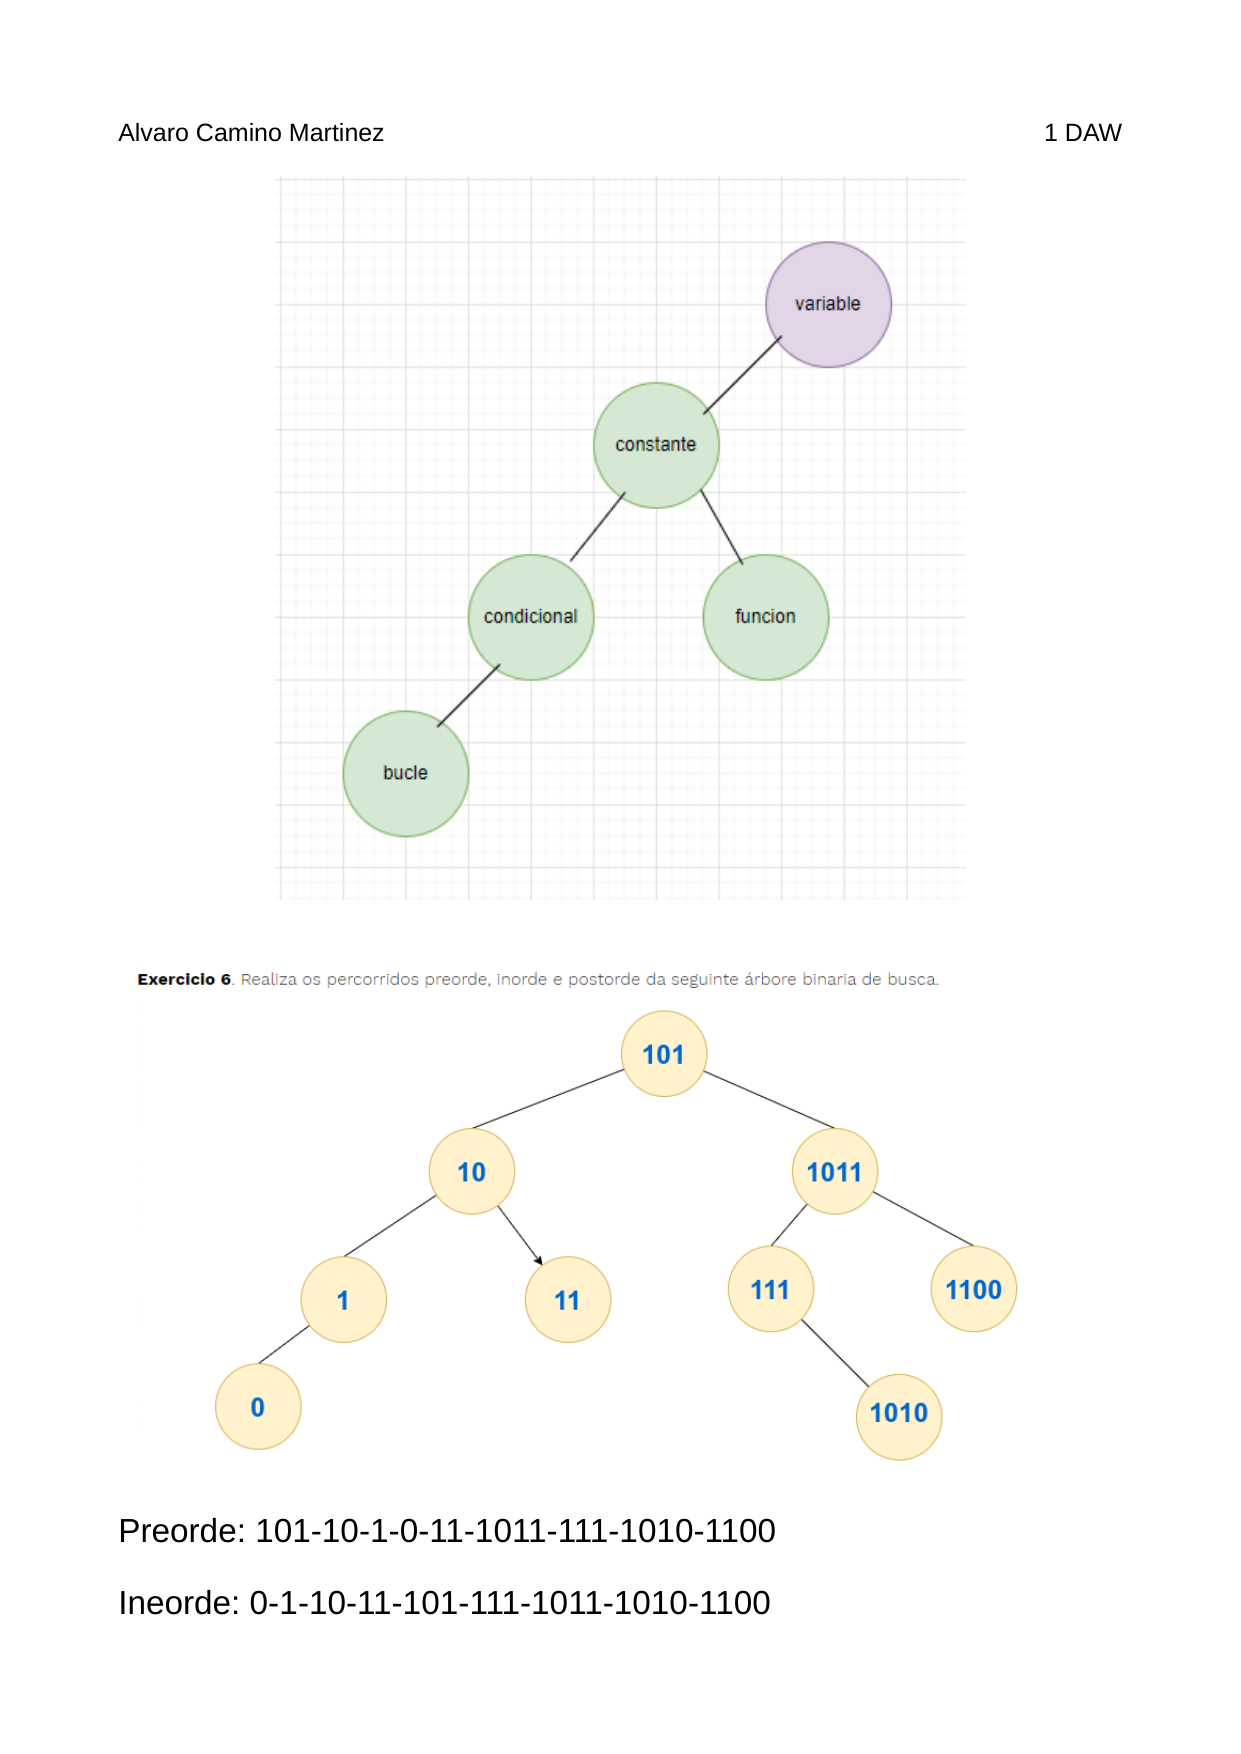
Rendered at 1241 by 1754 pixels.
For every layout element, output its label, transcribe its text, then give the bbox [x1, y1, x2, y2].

picture [118, 957, 1123, 1483]
text Ineorde: 0-1-10-11-101-111-1011-1010-1100 [118, 1583, 1122, 1621]
text Preorde: 101-10-1-0-11-1011-111-1010-1100 [118, 1511, 1122, 1549]
picture [274, 176, 966, 900]
